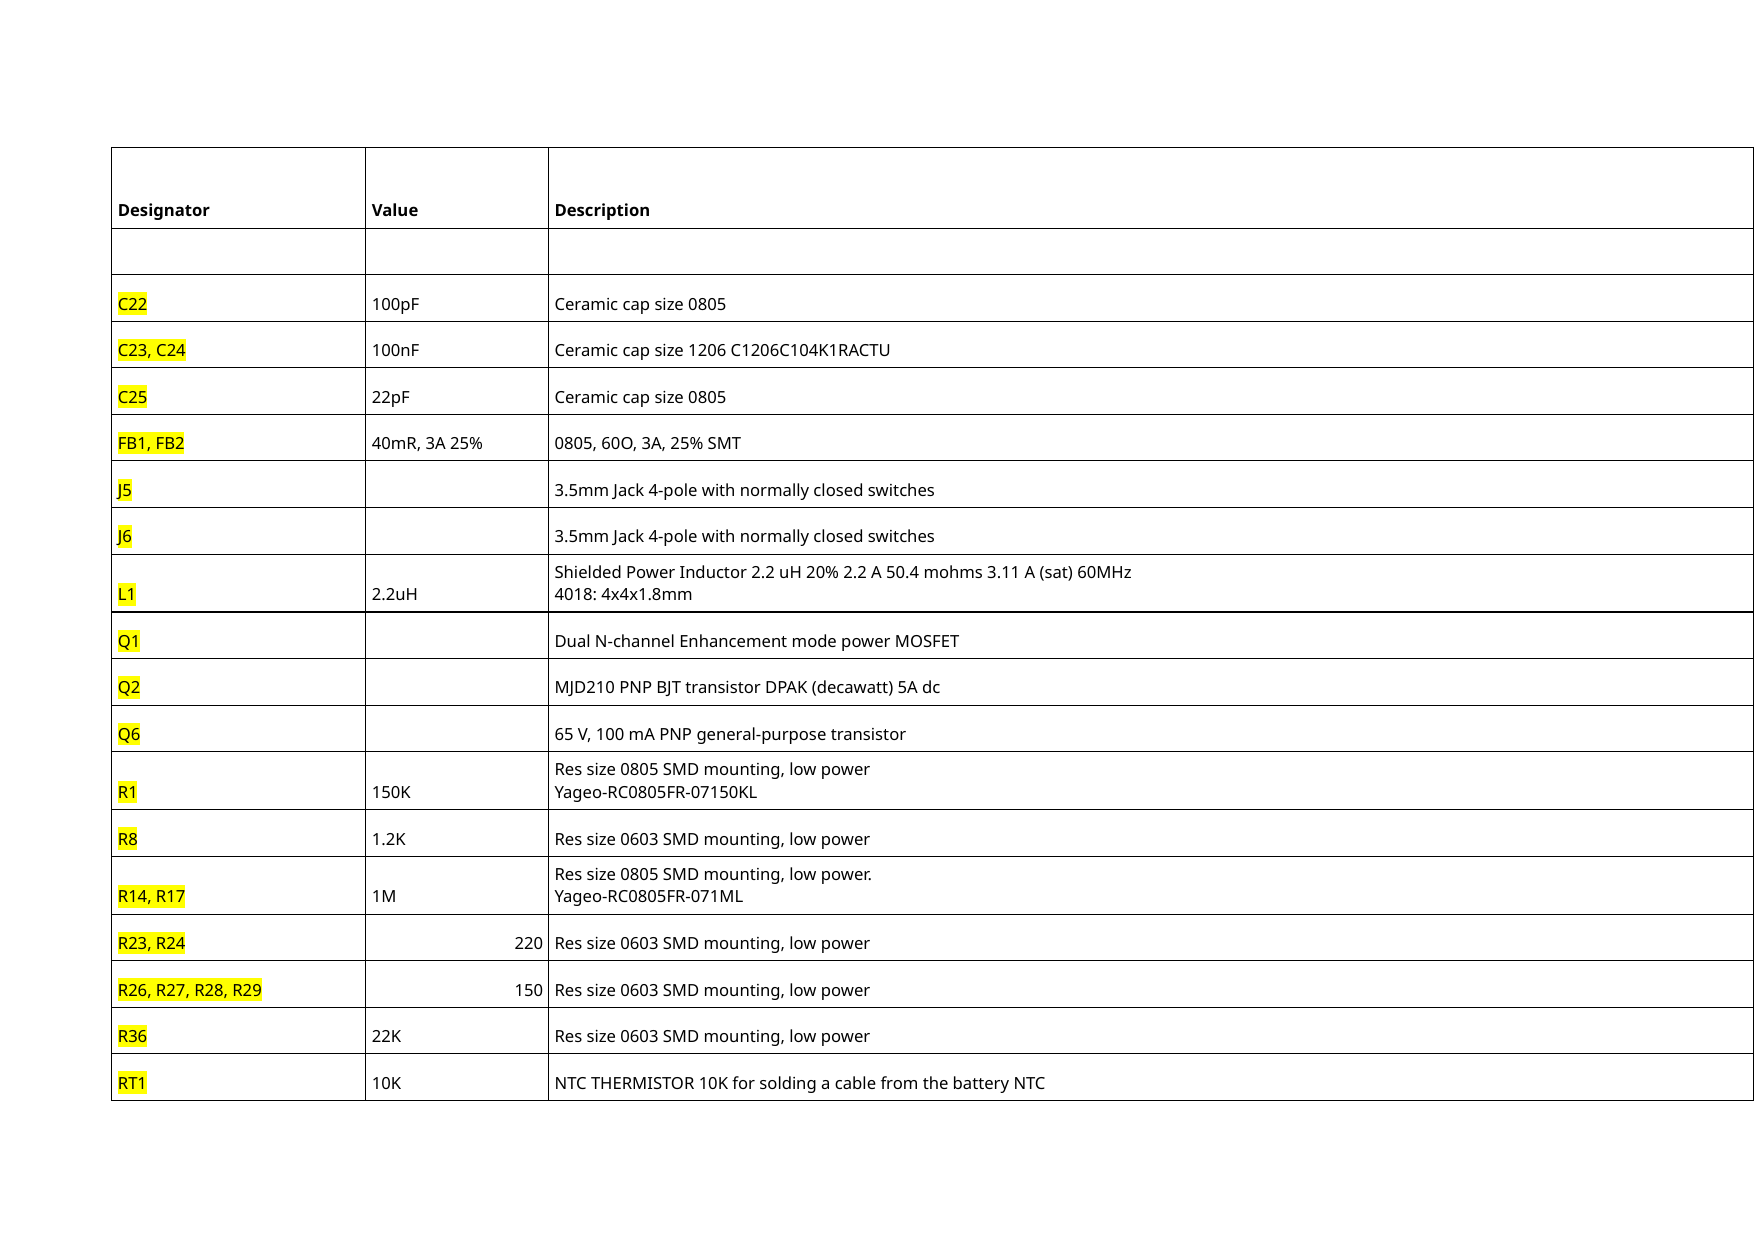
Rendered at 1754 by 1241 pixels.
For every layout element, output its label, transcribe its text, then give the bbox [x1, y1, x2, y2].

table_cell Ceramic cap size 0805 [549, 368, 1753, 414]
table_cell L1 [112, 555, 365, 611]
table_cell 22pF [366, 368, 548, 414]
table_cell 10K [366, 1054, 548, 1100]
table_header Value [366, 148, 548, 227]
table_cell Res size 0805 SMD mounting, low power. Yageo-RC0805FR-071ML [549, 857, 1753, 913]
table_cell Ceramic cap size 1206 C1206C104K1RACTU [549, 322, 1753, 367]
table_cell 65 V, 100 mA PNP general-purpose transistor [549, 706, 1753, 751]
table_cell C22 [112, 275, 365, 321]
table_cell Res size 0603 SMD mounting, low power [549, 915, 1753, 960]
table_cell R8 [112, 810, 365, 856]
table_cell 0805, 60O, 3A, 25% SMT [549, 415, 1753, 460]
table_cell C25 [112, 368, 365, 414]
table_cell R14, R17 [112, 857, 365, 913]
table_cell 100pF [366, 275, 548, 321]
table_cell [112, 229, 365, 274]
table_cell Ceramic cap size 0805 [549, 275, 1753, 321]
table_cell 1M [366, 857, 548, 913]
table_cell 22K [366, 1008, 548, 1053]
table_cell R26, R27, R28, R29 [112, 961, 365, 1007]
table_cell [366, 706, 548, 751]
table_cell 2.2uH [366, 555, 548, 611]
table_cell 3.5mm Jack 4-pole with normally closed switches [549, 508, 1753, 553]
table_cell [366, 229, 548, 274]
table_cell [366, 461, 548, 507]
table_cell J6 [112, 508, 365, 553]
table_cell Res size 0603 SMD mounting, low power [549, 810, 1753, 856]
table_cell [549, 229, 1753, 274]
table_cell Dual N-channel Enhancement mode power MOSFET [549, 613, 1753, 658]
table_cell J5 [112, 461, 365, 507]
table_cell Shielded Power Inductor 2.2 uH 20% 2.2 A 50.4 mohms 3.11 A (sat) 60MHz 4018: 4x4x1.8mm [549, 555, 1753, 611]
table_cell 150K [366, 752, 548, 809]
table_cell 150 [366, 961, 548, 1007]
table_header Designator [112, 148, 365, 227]
table_cell Res size 0603 SMD mounting, low power [549, 961, 1753, 1007]
table_header Description [549, 148, 1753, 227]
table_cell R23, R24 [112, 915, 365, 960]
table_cell Q1 [112, 613, 365, 658]
table_cell 3.5mm Jack 4-pole with normally closed switches [549, 461, 1753, 507]
table_cell 100nF [366, 322, 548, 367]
table_cell R36 [112, 1008, 365, 1053]
table_cell Q6 [112, 706, 365, 751]
table_cell 40mR, 3A 25% [366, 415, 548, 460]
table_cell [366, 508, 548, 553]
table_cell FB1, FB2 [112, 415, 365, 460]
table_cell Q2 [112, 659, 365, 704]
table_cell C23, C24 [112, 322, 365, 367]
table_cell Res size 0603 SMD mounting, low power [549, 1008, 1753, 1053]
table_cell 220 [366, 915, 548, 960]
table_cell [366, 659, 548, 704]
table_cell [366, 613, 548, 658]
table_cell Res size 0805 SMD mounting, low power Yageo-RC0805FR-07150KL [549, 752, 1753, 809]
table_cell RT1 [112, 1054, 365, 1100]
table_cell MJD210 PNP BJT transistor DPAK (decawatt) 5A dc [549, 659, 1753, 704]
table_cell 1.2K [366, 810, 548, 856]
table_cell R1 [112, 752, 365, 809]
table_cell NTC THERMISTOR 10K for solding a cable from the battery NTC [549, 1054, 1753, 1100]
